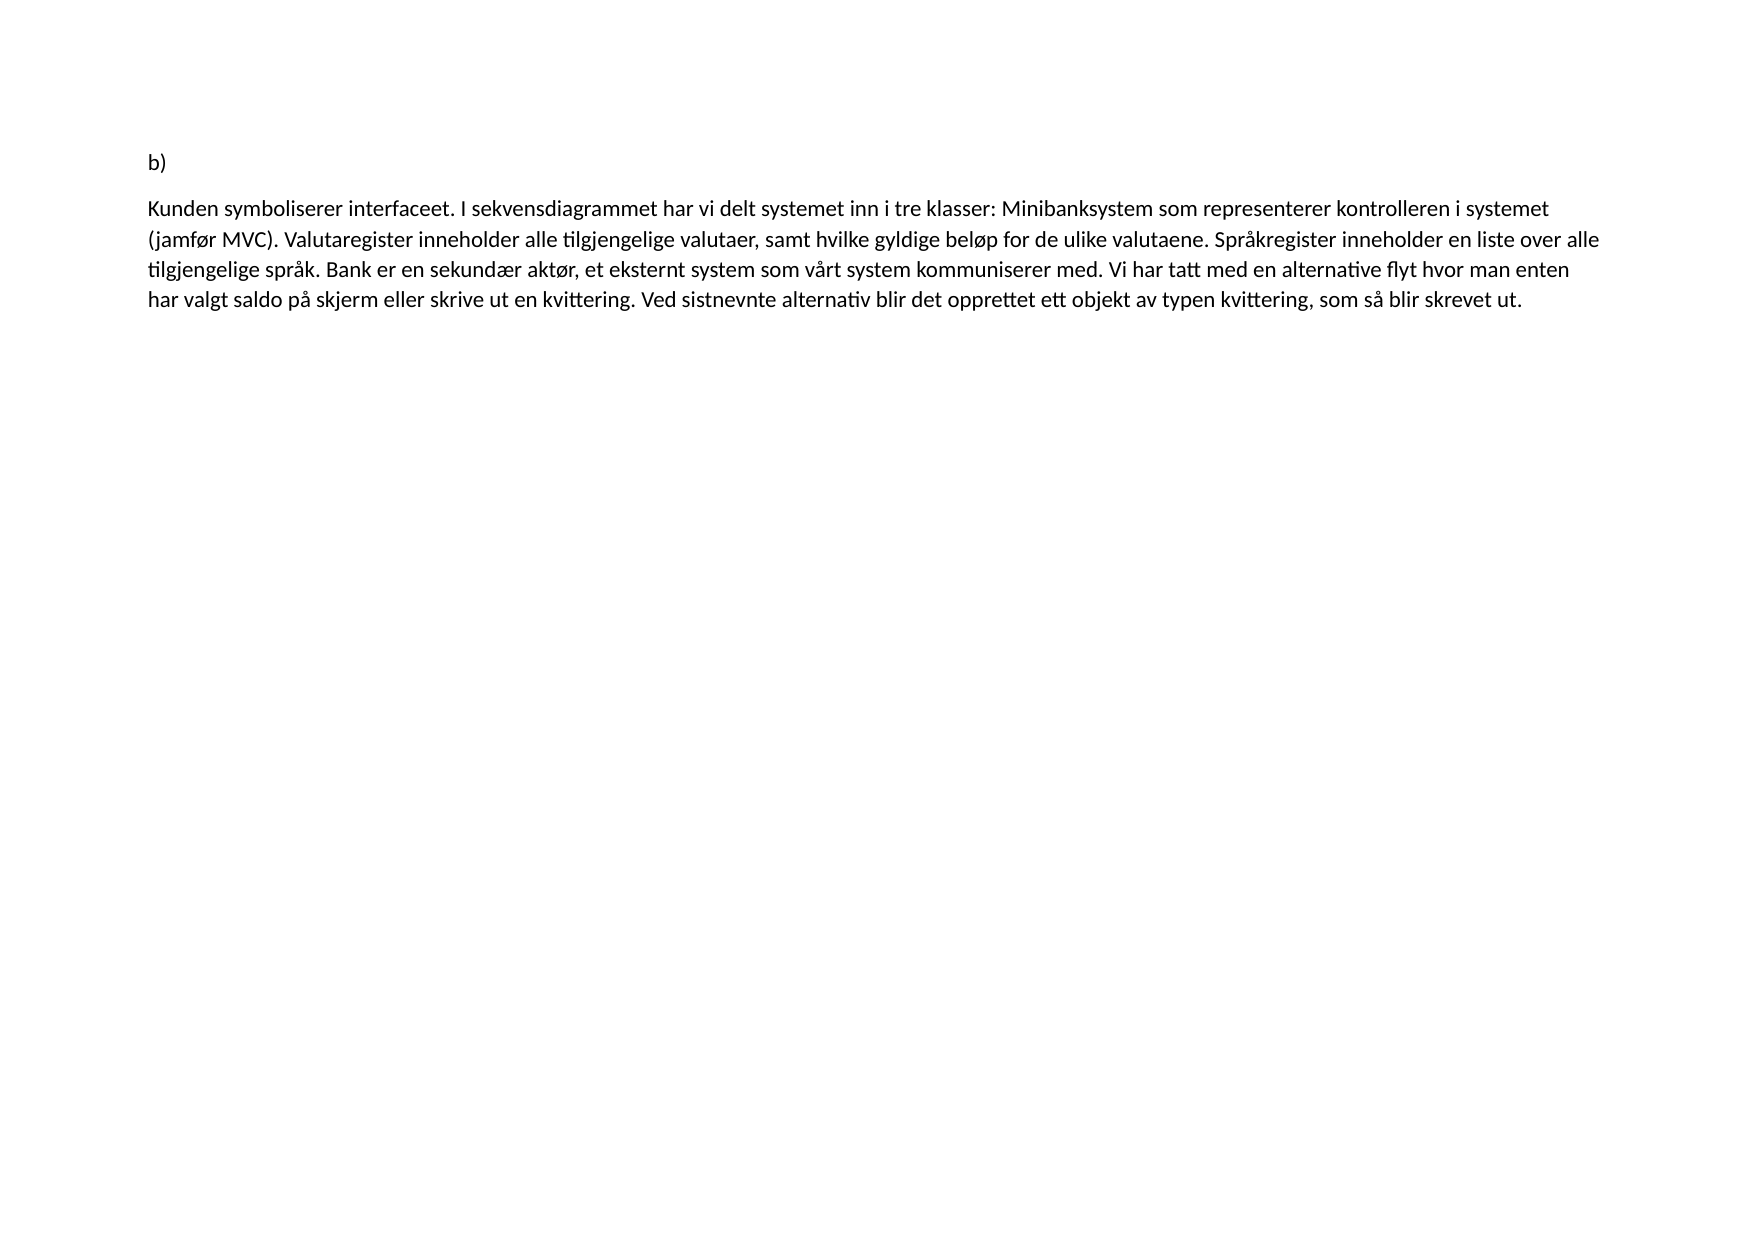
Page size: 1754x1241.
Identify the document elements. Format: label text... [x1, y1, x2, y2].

text Kunden symboliserer interfaceet. I sekvensdiagrammet har vi delt systemet inn i tre klasser: Minibanksystem som representerer kontrolleren i systemet (jamfør MVC). Valutaregister inneholder alle tilgjengelige valutaer, samt hvilke gyldige beløp for de ulike valutaene. Språkregister inneholder en liste over alle tilgjengelige språk. Bank er en sekundær aktør, et eksternt system som vårt system kommuniserer med. Vi har tatt med en alternative flyt hvor man enten har valgt saldo på skjerm eller skrive ut en kvittering. Ved sistnevnte alternativ blir det opprettet ett objekt av typen kvittering, som så blir skrevet ut. [148, 194, 1606, 313]
text b) [148, 148, 1606, 176]
